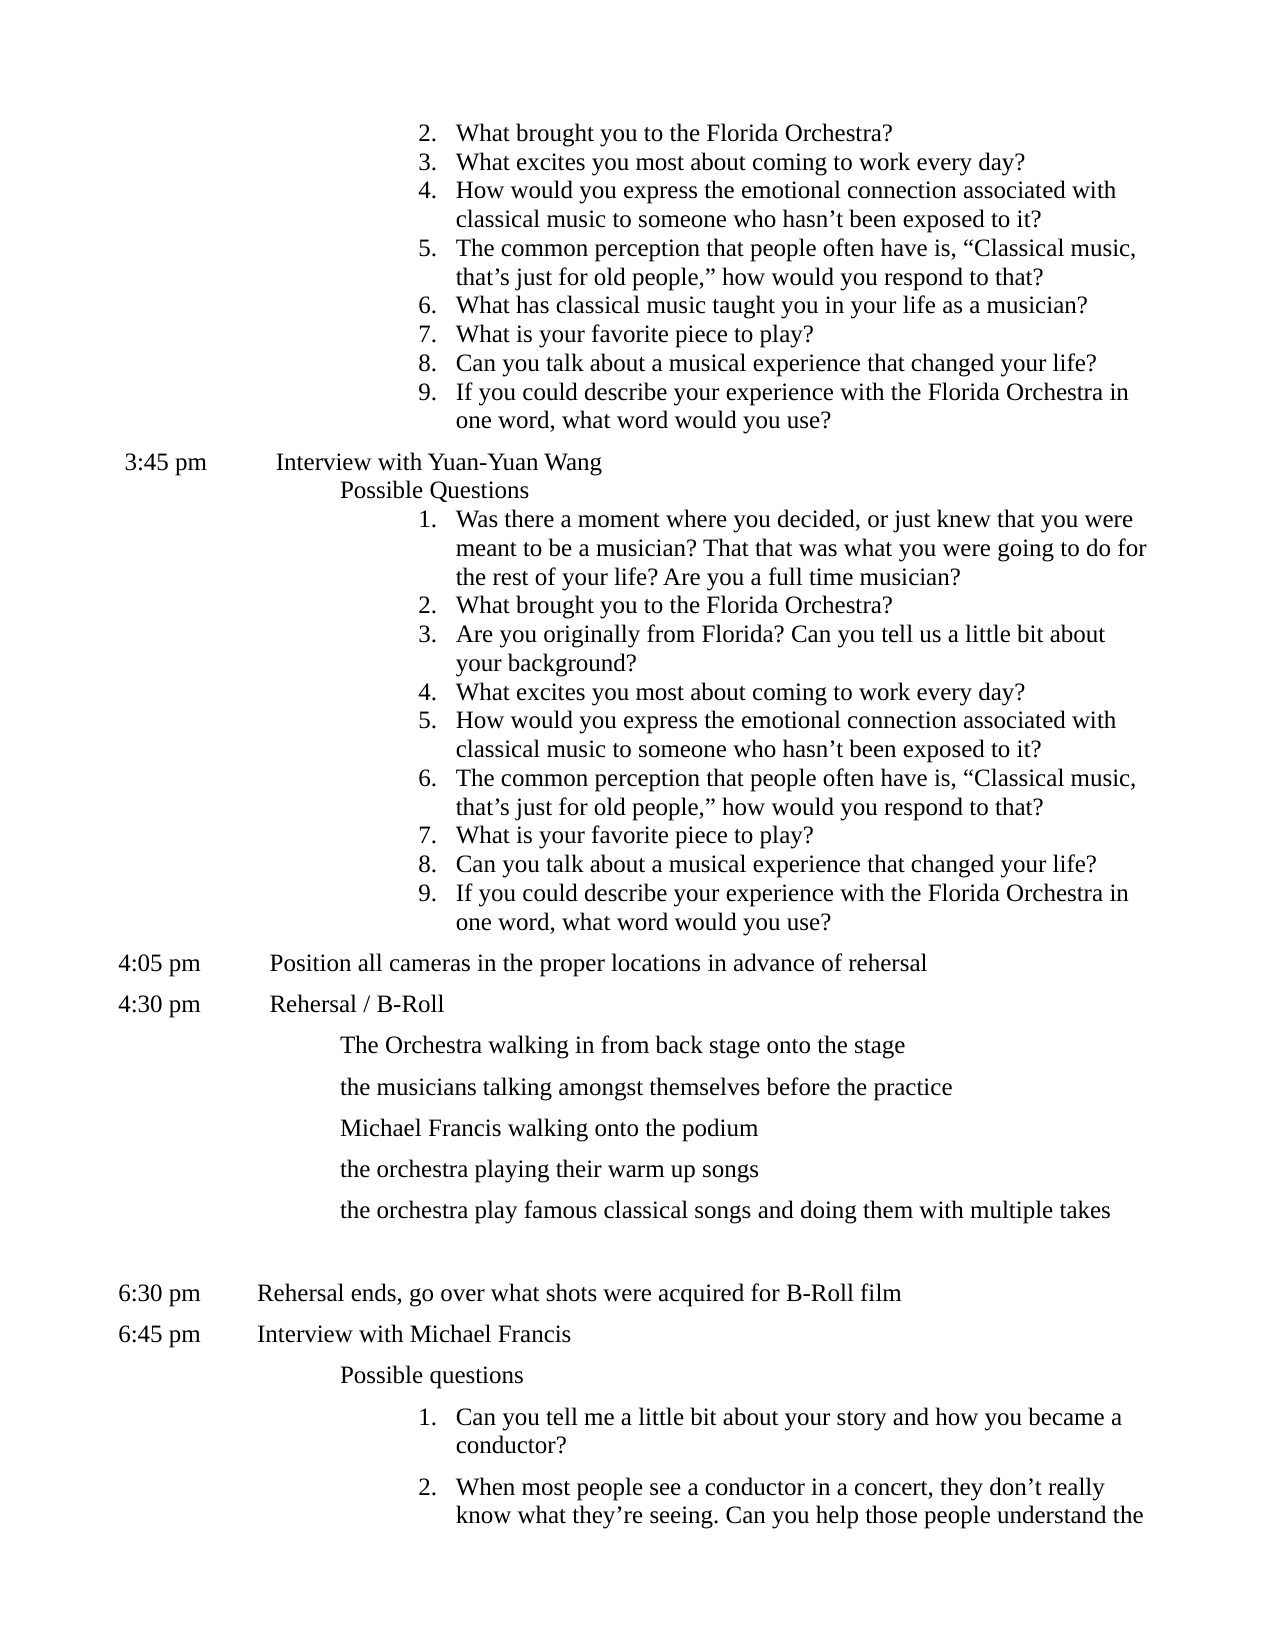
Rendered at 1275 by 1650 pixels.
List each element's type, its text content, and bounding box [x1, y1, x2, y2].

list Can you talk about a musical experience that changed your life? [418, 348, 1157, 377]
list How would you express the emotional connection associated with classical music to someone who hasn’t been exposed to it? [418, 176, 1157, 233]
list Can you talk about a musical experience that changed your life? [418, 849, 1157, 878]
list What has classical music taught you in your life as a musician? [418, 291, 1157, 319]
text 4:05 pm Position all cameras in the proper locations in advance of rehersal [118, 948, 1157, 977]
text the orchestra play famous classical songs and doing them with multiple takes [118, 1196, 1157, 1224]
list What brought you to the Florida Orchestra? [418, 591, 1157, 619]
text the musicians talking amongst themselves before the practice [118, 1072, 1157, 1101]
text Possible questions [118, 1361, 1157, 1389]
text The Orchestra walking in from back stage onto the stage [118, 1031, 1157, 1059]
list What brought you to the Florida Orchestra? [418, 118, 1157, 147]
list What is your favorite piece to play? [418, 821, 1157, 849]
list What excites you most about coming to work every day? [418, 147, 1157, 176]
text 4:30 pm Rehersal / B-Roll [118, 989, 1157, 1018]
list If you could describe your experience with the Florida Orchestra in one word, what word would you use? [418, 878, 1157, 936]
text Michael Francis walking onto the podium [118, 1113, 1157, 1142]
list Can you tell me a little bit about your story and how you became a conductor? [418, 1402, 1157, 1459]
list If you could describe your experience with the Florida Orchestra in one word, what word would you use? [418, 377, 1157, 434]
text the orchestra playing their warm up songs [118, 1154, 1157, 1183]
list What is your favorite piece to play? [418, 319, 1157, 348]
text 6:30 pm Rehersal ends, go over what shots were acquired for B-Roll film [118, 1278, 1157, 1307]
list Are you originally from Florida? Can you tell us a little bit about your background? [418, 619, 1157, 677]
list Possible Questions [118, 476, 1157, 504]
list The common perception that people often have is, “Classical music, that’s just for old people,” how would you respond to that? [418, 763, 1157, 821]
list How would you express the emotional connection associated with classical music to someone who hasn’t been exposed to it? [418, 706, 1157, 763]
list 3:45 pm Interview with Yuan-Yuan Wang [118, 447, 1157, 476]
list What excites you most about coming to work every day? [418, 677, 1157, 706]
text 6:45 pm Interview with Michael Francis [118, 1319, 1157, 1348]
list Was there a moment where you decided, or just knew that you were meant to be a musician? That that was what you were going to do for the rest of your life? Are you a full time musician? [418, 504, 1157, 591]
list When most people see a conductor in a concert, they don’t really know what they’re seeing. Can you help those people understand the [418, 1472, 1157, 1529]
list The common perception that people often have is, “Classical music, that’s just for old people,” how would you respond to that? [418, 233, 1157, 291]
